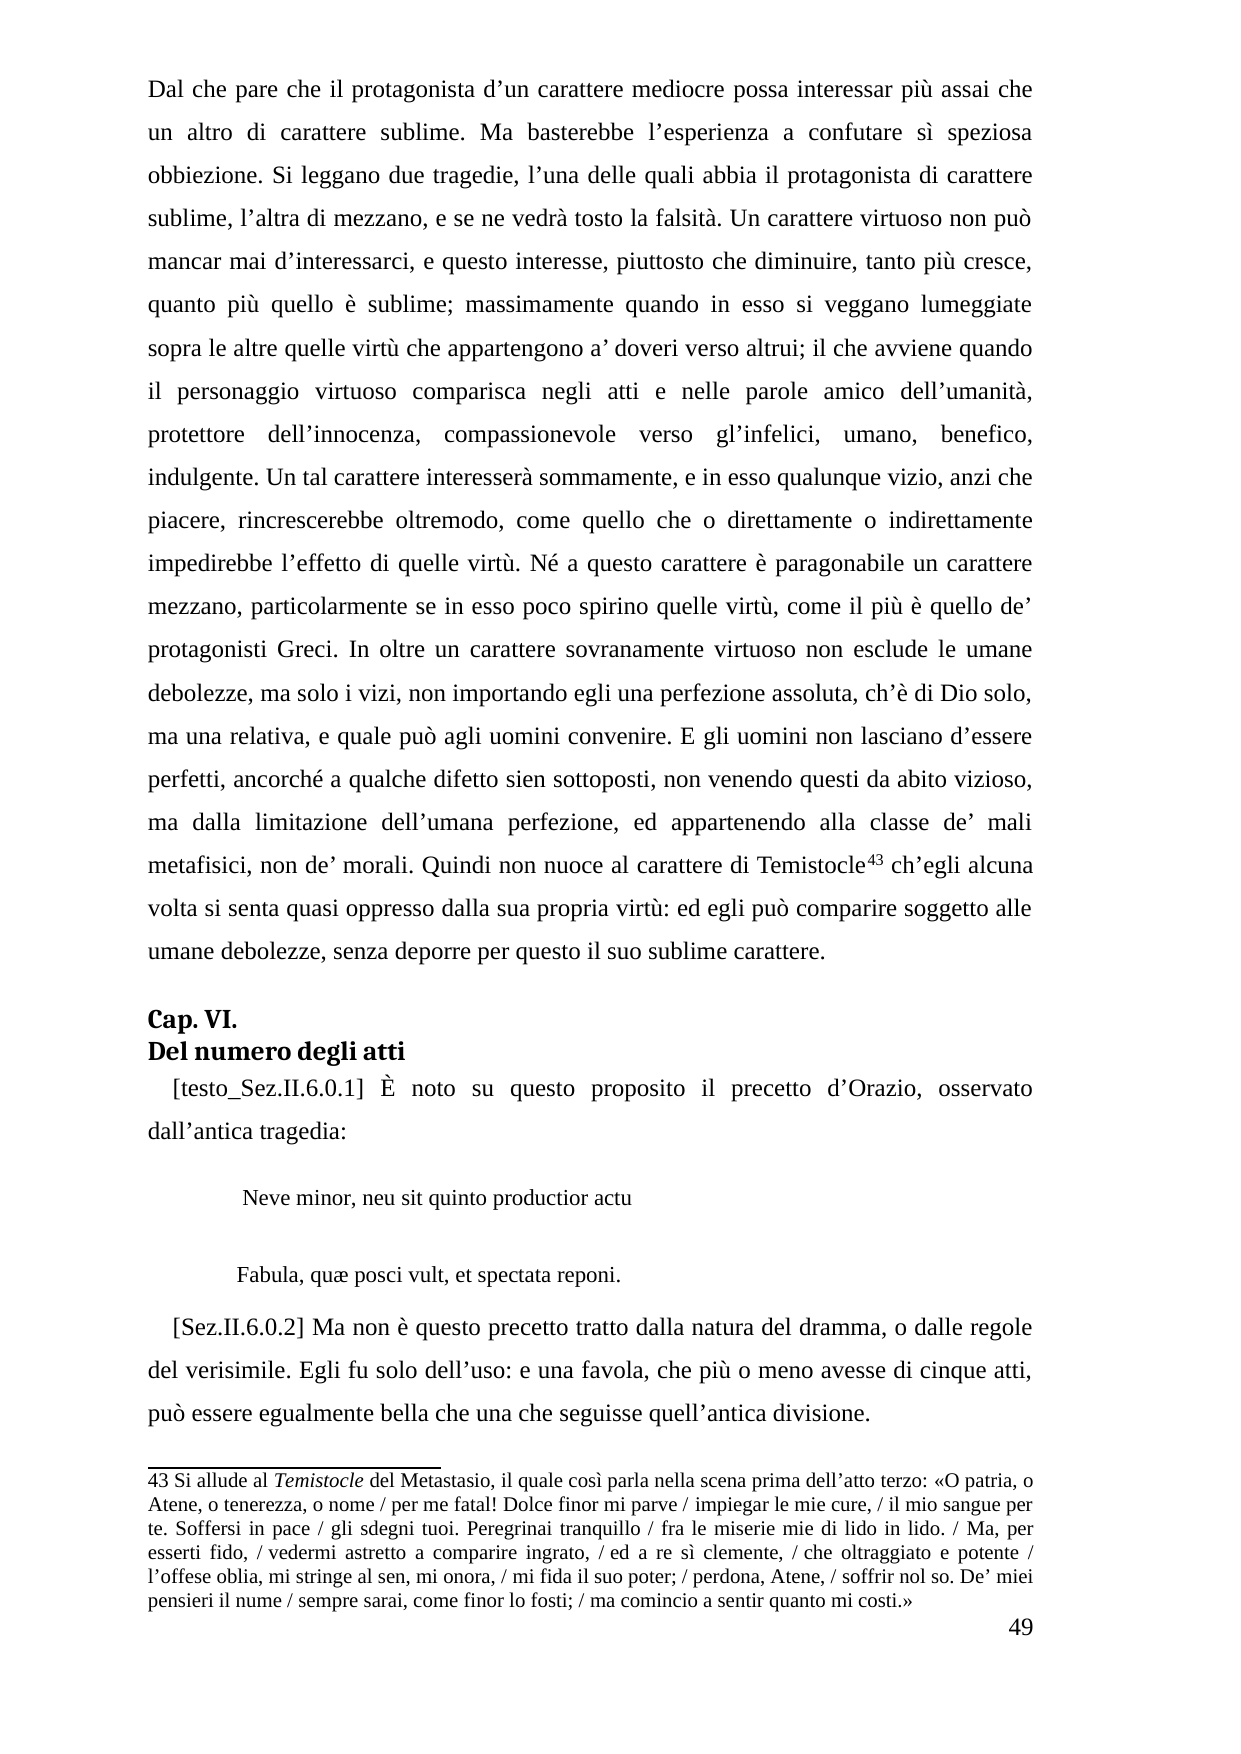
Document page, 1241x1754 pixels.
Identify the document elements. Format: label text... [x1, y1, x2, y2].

text Fabula, quæ posci vult, et spectata reponi. [236, 1261, 1033, 1287]
text [Sez.II.6.0.2] Ma non è questo precetto tratto dalla natura del dramma, o dalle regole del verisimile. Egli fu solo dell’uso: e una favola, che più o meno avesse di cinque atti, può essere egualmente bella che una che seguisse quell’antica divisione. [148, 1312, 1033, 1427]
subtitle Cap. VI. Del numero degli atti [148, 1004, 1033, 1067]
text Si allude al Temistocle del Metastasio, il quale così parla nella scena prima dell’atto terzo: «O patria, o Atene, o tenerezza, o nome / per me fatal! Dolce finor mi parve / impiegar le mie cure, / il mio sangue per te. Soffersi in pace / gli sdegni tuoi. Peregrinai tranquillo / fra le miserie mie di lido in lido. / Ma, per esserti fido, / vedermi astretto a comparire ingrato, / ed a re sì clemente, / che oltraggiato e potente / l’offese oblia, mi stringe al sen, mi onora, / mi fida il suo poter; / perdona, Atene, / soffrir nol so. De’ miei pensieri il nume / sempre sarai, come finor lo fosti; / ma comincio a sentir quanto mi costi.» [148, 1468, 1033, 1612]
text Neve minor, neu sit quinto productior actu [236, 1184, 1033, 1211]
text [testo_Sez.II.6.0.1] È noto su questo proposito il precetto d’Orazio, osservato dall’antica tragedia: [148, 1073, 1033, 1145]
text Dal che pare che il protagonista d’un carattere mediocre possa interessar più assai che un altro di carattere sublime. Ma basterebbe l’esperienza a confutare sì speziosa obbiezione. Si leggano due tragedie, l’una delle quali abbia il protagonista di carattere sublime, l’altra di mezzano, e se ne vedrà tosto la falsità. Un carattere virtuoso non può mancar mai d’interessarci, e questo interesse, piuttosto che diminuire, tanto più cresce, quanto più quello è sublime; massimamente quando in esso si veggano lumeggiate sopra le altre quelle virtù che appartengono a’ doveri verso altrui; il che avviene quando il personaggio virtuoso comparisca negli atti e nelle parole amico dell’umanità, protettore dell’innocenza, compassionevole verso gl’infelici, umano, benefico, indulgente. Un tal carattere interesserà sommamente, e in esso qualunque vizio, anzi che piacere, rincrescerebbe oltremodo, come quello che o direttamente o indirettamente impedirebbe l’effetto di quelle virtù. Né a questo carattere è paragonabile un carattere mezzano, particolarmente se in esso poco spirino quelle virtù, come il più è quello de’ protagonisti Greci. In oltre un carattere sovranamente virtuoso non esclude le umane debolezze, ma solo i vizi, non importando egli una perfezione assoluta, ch’è di Dio solo, ma una relativa, e quale può agli uomini convenire. E gli uomini non lasciano d’essere perfetti, ancorché a qualche difetto sien sottoposti, non venendo questi da abito vizioso, ma dalla limitazione dell’umana perfezione, ed appartenendo alla classe de’ mali metafisici, non de’ morali. Quindi non nuoce al carattere di Temistocle ch’egli alcuna volta si senta quasi oppresso dalla sua propria virtù: ed egli può comparire soggetto alle umane debolezze, senza deporre per questo il suo sublime carattere. [148, 74, 1033, 965]
